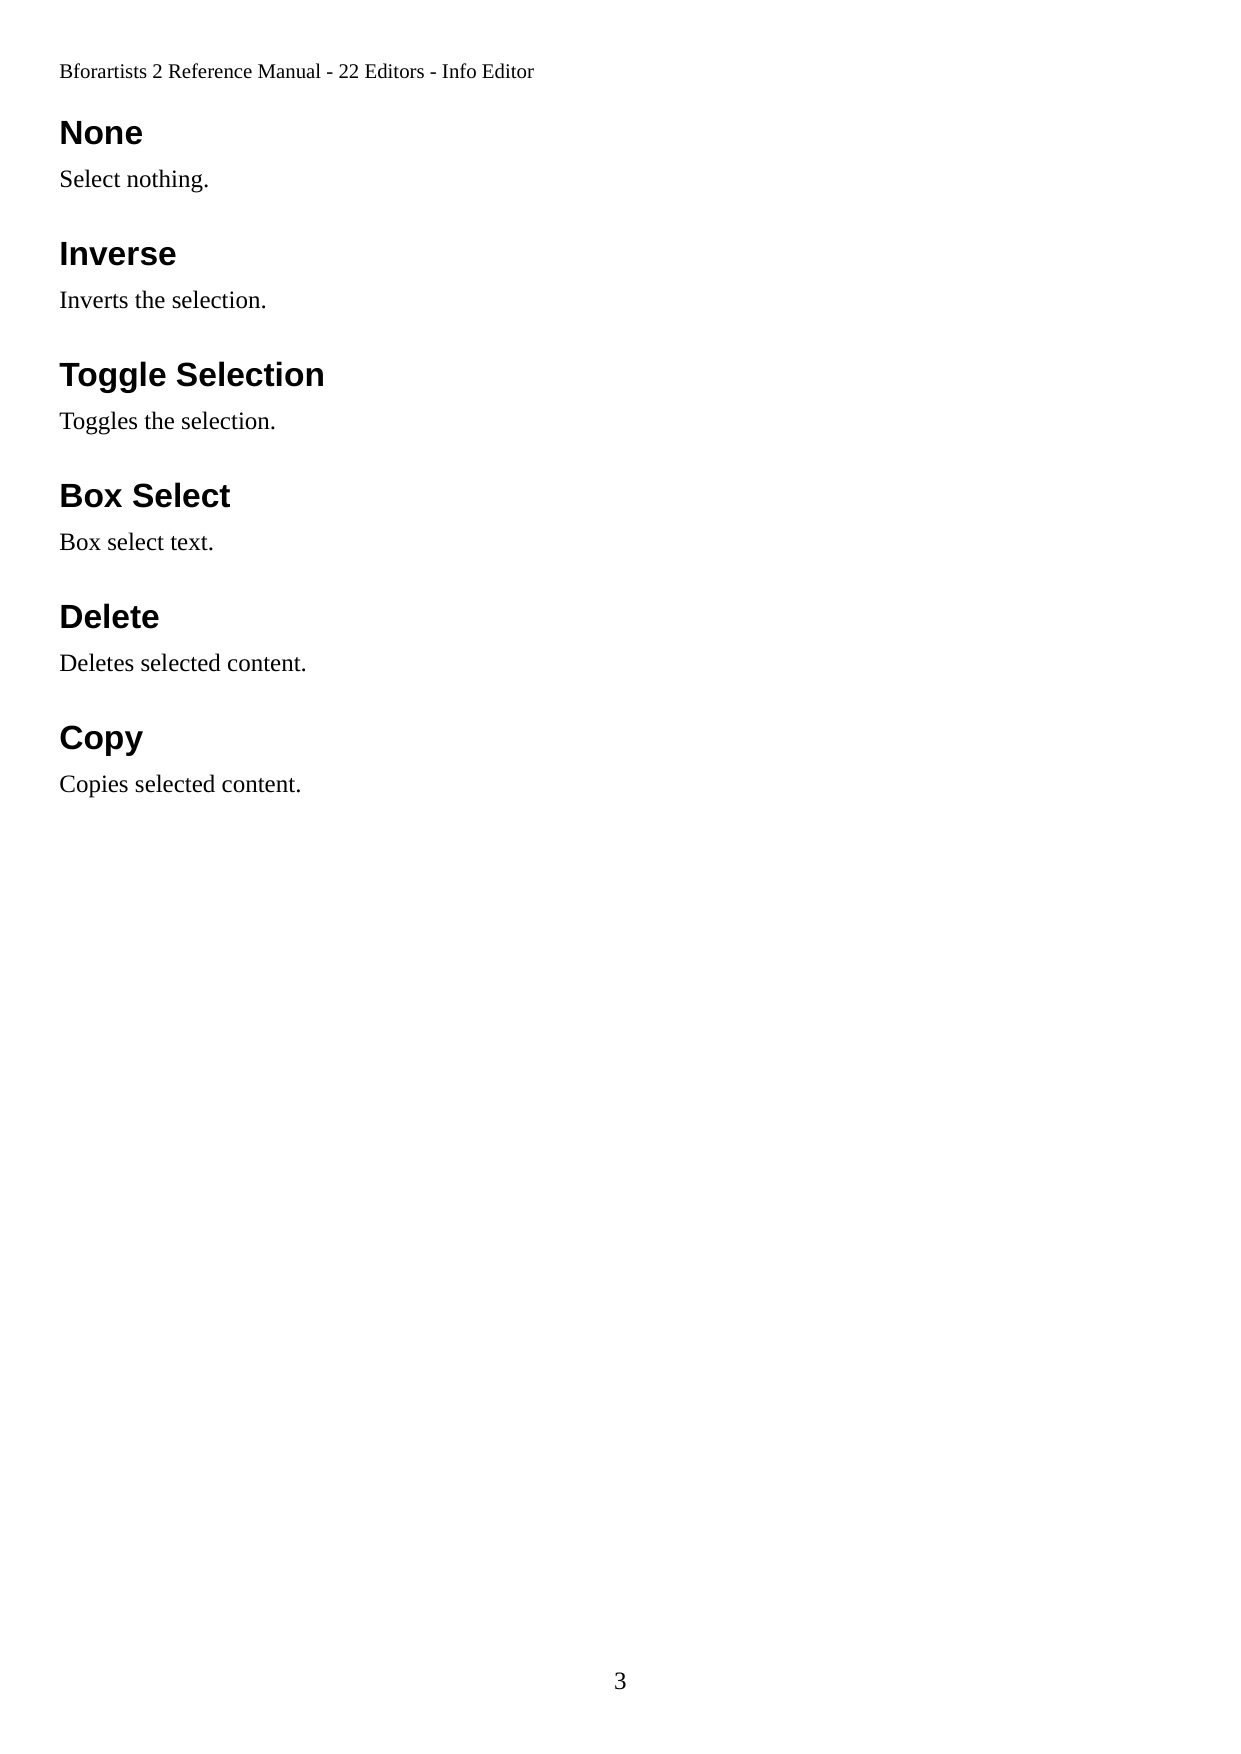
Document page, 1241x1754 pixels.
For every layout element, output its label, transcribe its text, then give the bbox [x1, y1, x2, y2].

text Select nothing. [59, 164, 1181, 192]
text Copies selected content. [59, 769, 1181, 798]
text Inverts the selection. [59, 285, 1181, 313]
text Deletes selected content. [59, 648, 1181, 677]
subtitle Toggle Selection [59, 355, 1181, 393]
text Box select text. [59, 527, 1181, 556]
subtitle None [59, 113, 1181, 151]
text Toggles the selection. [59, 406, 1181, 434]
subtitle Inverse [59, 234, 1181, 272]
subtitle Copy [59, 718, 1181, 756]
subtitle Delete [59, 597, 1181, 635]
subtitle Box Select [59, 476, 1181, 514]
